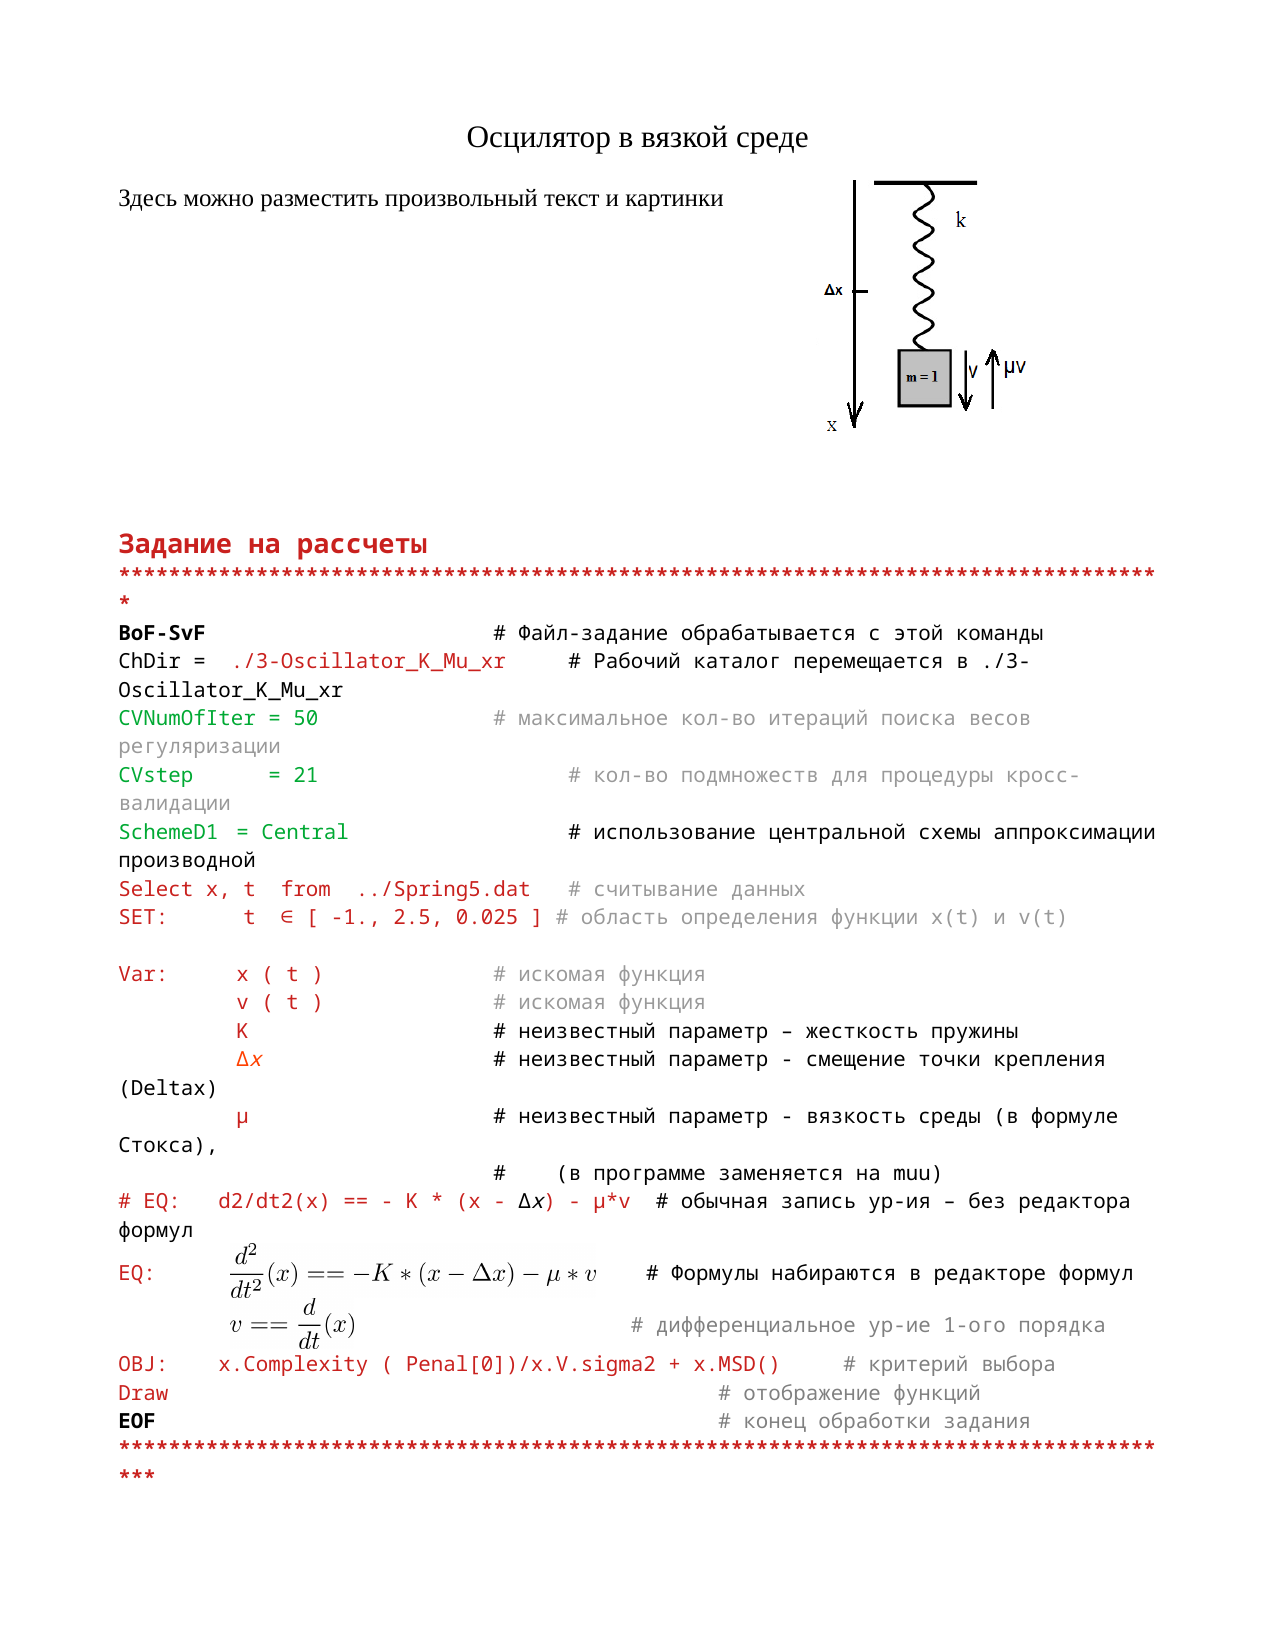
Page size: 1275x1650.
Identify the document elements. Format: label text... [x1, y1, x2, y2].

text # (в программе заменяется на muu) [118, 1158, 1157, 1187]
text [1032, 183, 1157, 212]
picture [816, 180, 1032, 443]
text Draw # отображение функций [118, 1378, 1157, 1406]
text OBJ: x.Complexity ( Penal[0])/x.V.sigma2 + x.MSD() # критерий выбора [118, 1349, 1157, 1378]
text # дифференциальное ур-ие 1-ого порядка [354, 1298, 1157, 1349]
text Select x, t from ../Spring5.dat # считывание данных [118, 874, 1157, 902]
picture [230, 1243, 596, 1349]
text # EQ: d2/dt2(x) == - K * (x - Δx) - μ*v # обычная запись ур-ия – без редактора формул [118, 1187, 1157, 1243]
text μ # неизвестный параметр - вязкость среды (в формуле Стокса), [118, 1101, 1157, 1158]
text ************************************************************************************** [118, 1434, 1157, 1491]
text Var: x ( t ) # искомая функция [118, 959, 1157, 987]
text Задание на рассчеты [118, 524, 1157, 561]
text Δx # неизвестный параметр - смещение точки крепления (Deltax) [118, 1044, 1157, 1101]
text SET: t ∈ [ -1., 2.5, 0.025 ] # область определения функции x(t) и v(t) [118, 902, 1157, 931]
text ************************************************************************************ [118, 561, 1157, 618]
text BoF-SvF # Файл-задание обрабатывается с этой команды [118, 618, 1157, 646]
text ChDir = ./3-Oscillator_K_Mu_xr # Рабочий каталог перемещается в ./3-Oscillator_K_Mu_xr [118, 646, 1157, 703]
text [118, 1298, 230, 1349]
text SchemeD1 = Central # использование центральной схемы аппроксимации производной [118, 817, 1157, 874]
text CVNumOfIter = 50 # максимальное кол-во итераций поиска весов регуляризации [118, 703, 1157, 760]
text v ( t ) # искомая функция [118, 987, 1157, 1016]
text Здесь можно разместить произвольный текст и картинки [118, 183, 816, 212]
text K # неизвестный параметр – жесткость пружины [118, 1016, 1157, 1044]
text # Формулы набираются в редакторе формул [596, 1243, 1157, 1298]
text CVstep = 21 # кол-во подмножеств для процедуры кросс-валидации [118, 760, 1157, 817]
text Осцилятор в вязкой среде [118, 118, 1157, 154]
text EQ: [118, 1243, 230, 1298]
text EOF # конец обработки задания [118, 1406, 1157, 1434]
